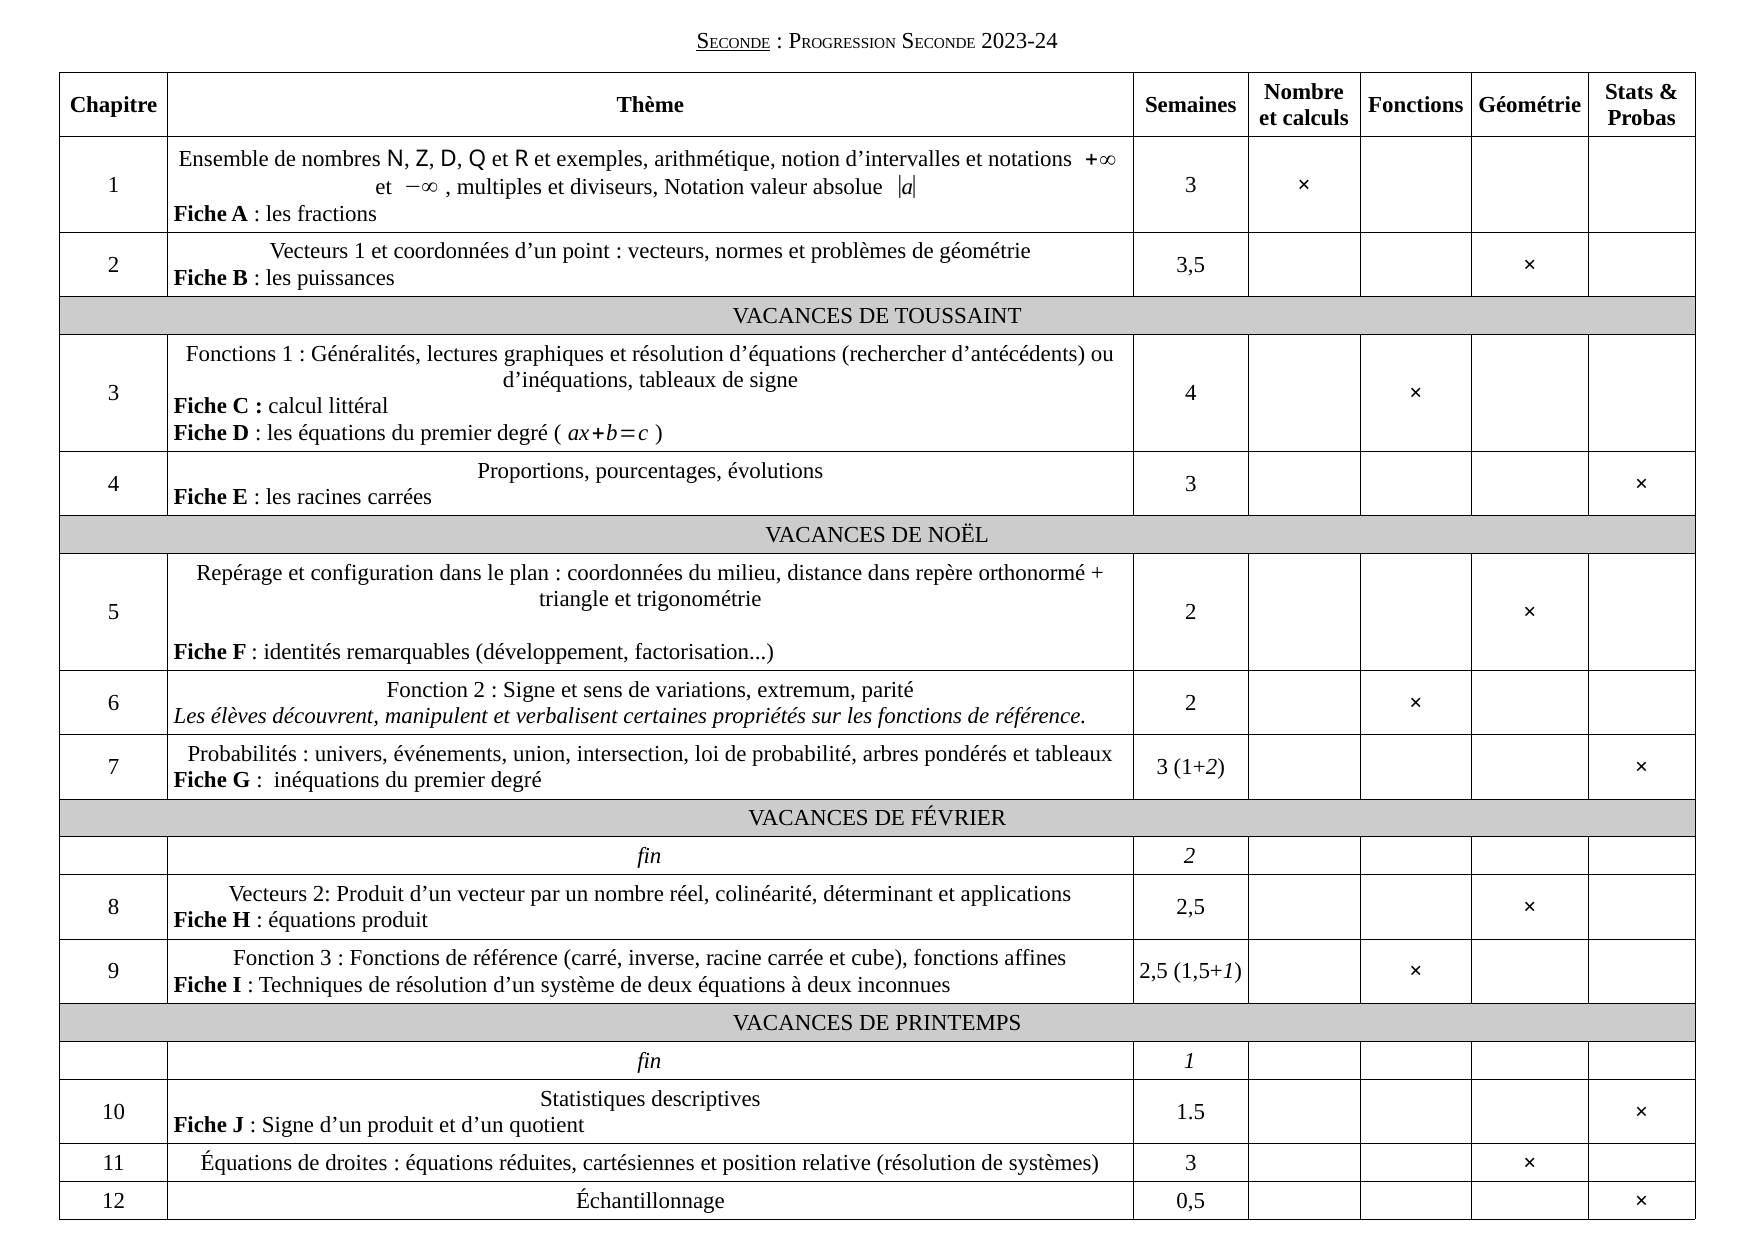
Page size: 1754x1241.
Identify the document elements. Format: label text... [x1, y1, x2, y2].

table_header Chapitre [60, 73, 167, 136]
table_cell × [1361, 335, 1471, 451]
table_cell 1 [60, 137, 167, 232]
table_cell 1 [1134, 1042, 1248, 1079]
table_cell × [1472, 875, 1588, 939]
table_cell 10 [60, 1080, 167, 1143]
table_cell [1589, 875, 1695, 939]
table_cell 2 [1134, 837, 1248, 874]
table_header Stats & Probas [1589, 73, 1695, 136]
table_cell [1249, 1144, 1360, 1181]
table_cell [1249, 837, 1360, 874]
table_cell [60, 1042, 167, 1079]
table_cell 4 [1134, 335, 1248, 451]
table_cell 1,5 [1134, 1080, 1248, 1143]
table_cell [1472, 452, 1588, 515]
table_cell [1361, 1182, 1471, 1219]
table_cell Fonctions 1 : Généralités, lectures graphiques et résolution d’équations (rechercher d’antécédents) ou d’inéquations, tableaux de signe Fiche C : calcul littéral Fiche D : les équations du premier degré () [168, 335, 1133, 451]
table_cell [1589, 837, 1695, 874]
table_cell 3 (1+2) [1134, 735, 1248, 798]
table_cell × [1361, 671, 1471, 734]
table_cell [1249, 1182, 1360, 1219]
table_cell [1589, 137, 1695, 232]
table_cell [1589, 940, 1695, 1003]
table_cell Proportions, pourcentages, évolutions Fiche E : les racines carrées [168, 452, 1133, 515]
table_cell [1361, 875, 1471, 939]
table_cell × [1472, 1144, 1588, 1181]
table_cell [1361, 452, 1471, 515]
table_cell [1361, 1144, 1471, 1181]
table_cell Équations de droites : équations réduites, cartésiennes et position relative (résolution de systèmes) [168, 1144, 1133, 1181]
table_cell 4 [60, 452, 167, 515]
table_cell [1589, 1042, 1695, 1079]
table_cell × [1472, 233, 1588, 296]
table_cell × [1589, 452, 1695, 515]
table_cell 2 [1134, 554, 1248, 670]
table_cell 2 [1134, 671, 1248, 734]
table_cell [1472, 1080, 1588, 1143]
table_cell Fonction 2 : Signe et sens de variations, extremum, parité Les élèves découvrent, manipulent et verbalisent certaines propriétés sur les fonctions de référence. [168, 671, 1133, 734]
table_cell Ensemble de nombres N, Z, D, Q et R et exemples, arithmétique, notion d’intervalles et notations et , multiples et diviseurs, Notation valeur absolue Fiche A : les fractions [168, 137, 1133, 232]
table_cell [1589, 335, 1695, 451]
table_cell [1249, 233, 1360, 296]
table_cell [1472, 735, 1588, 798]
table_cell 3,5 [1134, 233, 1248, 296]
table_cell Statistiques descriptives Fiche J : Signe d’un produit et d’un quotient [168, 1080, 1133, 1143]
table_cell VACANCES DE FÉVRIER [60, 800, 1695, 836]
table_cell 2,5 (1,5+1) [1134, 940, 1248, 1003]
table_cell × [1361, 940, 1471, 1003]
table_cell [1472, 940, 1588, 1003]
table_cell Échantillonnage [168, 1182, 1133, 1219]
table_cell 6 [60, 671, 167, 734]
table_cell [1472, 137, 1588, 232]
table_cell [1472, 1182, 1588, 1219]
table_cell [1249, 940, 1360, 1003]
table_cell [1361, 837, 1471, 874]
table_cell [1472, 1042, 1588, 1079]
table_header Thème [168, 73, 1133, 136]
table_cell [1361, 233, 1471, 296]
table_cell 7 [60, 735, 167, 798]
table_cell 3 [1134, 452, 1248, 515]
table_cell × [1589, 735, 1695, 798]
table_cell 3 [60, 335, 167, 451]
table_header Nombre et calculs [1249, 73, 1360, 136]
table_cell [1249, 335, 1360, 451]
table_cell VACANCES DE TOUSSAINT [60, 297, 1695, 334]
table_cell [1589, 671, 1695, 734]
table_cell [1589, 1144, 1695, 1181]
table_cell VACANCES DE PRINTEMPS [60, 1004, 1695, 1041]
table_cell 3 [1134, 137, 1248, 232]
table_cell × [1249, 137, 1360, 232]
table_cell 0,5 [1134, 1182, 1248, 1219]
table_cell 2,5 [1134, 875, 1248, 939]
table_cell [1589, 233, 1695, 296]
table_cell Fonction 3 : Fonctions de référence (carré, inverse, racine carrée et cube), fonctions affines Fiche I : Techniques de résolution d’un système de deux équations à deux inconnues [168, 940, 1133, 1003]
table_header Fonctions [1361, 73, 1471, 136]
table_cell [1472, 671, 1588, 734]
table_cell 3 [1134, 1144, 1248, 1181]
text Seconde : Progression Seconde 2023-24 [59, 27, 1695, 53]
table_cell [1249, 452, 1360, 515]
table_cell [1249, 1080, 1360, 1143]
table_cell [1472, 837, 1588, 874]
table_cell 2 [60, 233, 167, 296]
table_cell [1249, 554, 1360, 670]
table_cell [60, 837, 167, 874]
table_cell [1361, 1042, 1471, 1079]
table_cell × [1472, 554, 1588, 670]
table_cell [1249, 875, 1360, 939]
table_cell [1249, 735, 1360, 798]
table_cell 5 [60, 554, 167, 670]
table_cell 8 [60, 875, 167, 939]
table_cell 9 [60, 940, 167, 1003]
table_cell Repérage et configuration dans le plan : coordonnées du milieu, distance dans repère orthonormé + triangle et trigonométrie Fiche F : identités remarquables (développement, factorisation...) [168, 554, 1133, 670]
table_cell × [1589, 1080, 1695, 1143]
table_cell [1589, 554, 1695, 670]
table_header Géométrie [1472, 73, 1588, 136]
table_cell VACANCES DE NOËL [60, 516, 1695, 553]
table_cell fin [168, 837, 1133, 874]
table_cell [1361, 735, 1471, 798]
table_cell [1249, 1042, 1360, 1079]
table_cell 11 [60, 1144, 167, 1181]
table_cell 12 [60, 1182, 167, 1219]
table_header Semaines [1134, 73, 1248, 136]
table_cell Probabilités : univers, événements, union, intersection, loi de probabilité, arbres pondérés et tableaux Fiche G : inéquations du premier degré [168, 735, 1133, 798]
table_cell × [1589, 1182, 1695, 1219]
table_cell [1361, 554, 1471, 670]
table_cell [1472, 335, 1588, 451]
table_cell [1249, 671, 1360, 734]
table_cell Vecteurs 2: Produit d’un vecteur par un nombre réel, colinéarité, déterminant et applications Fiche H : équations produit [168, 875, 1133, 939]
table_cell [1361, 1080, 1471, 1143]
table_cell fin [168, 1042, 1133, 1079]
table_cell [1361, 137, 1471, 232]
table_cell Vecteurs 1 et coordonnées d’un point : vecteurs, normes et problèmes de géométrie Fiche B : les puissances [168, 233, 1133, 296]
